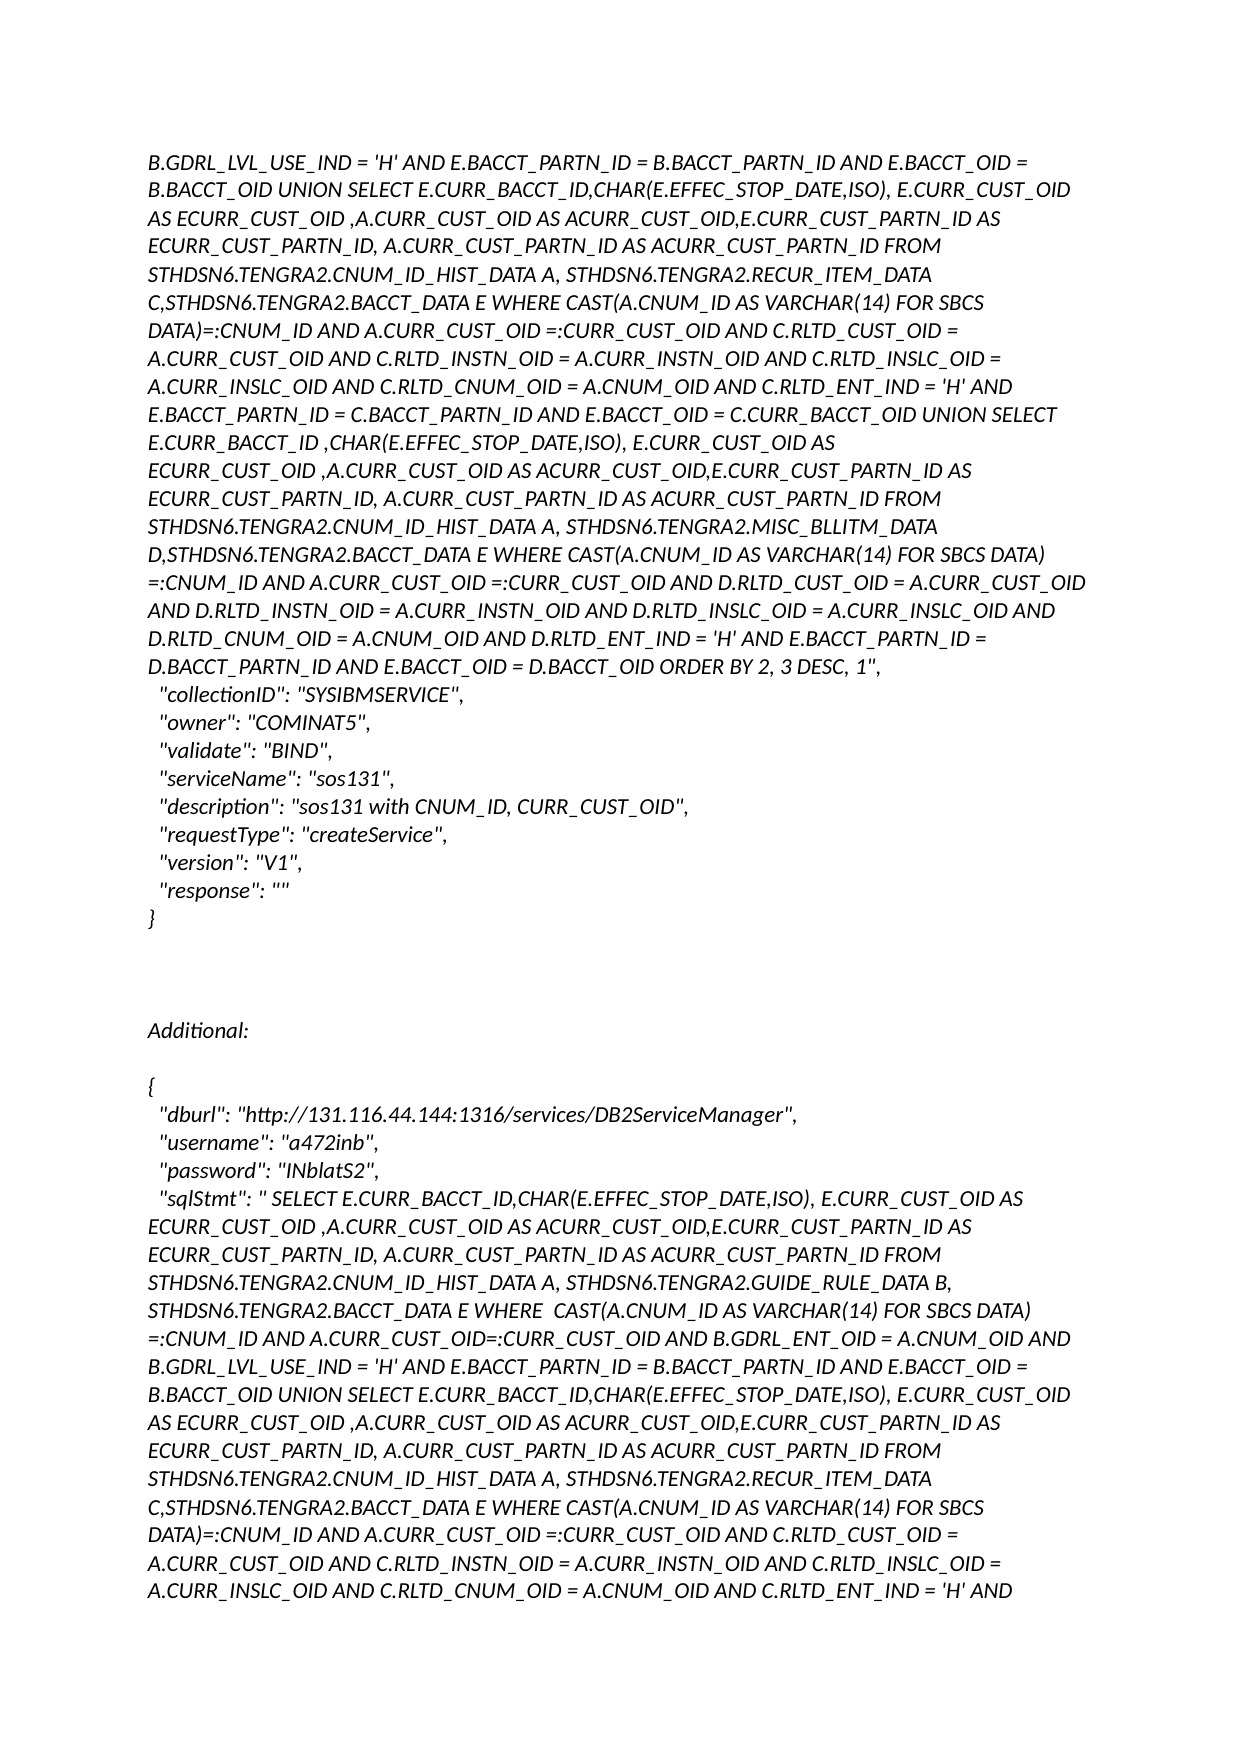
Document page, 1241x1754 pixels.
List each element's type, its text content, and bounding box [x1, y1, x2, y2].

text "password": "INblatS2", [148, 1156, 1093, 1184]
text { [148, 1072, 1093, 1100]
text "sqlStmt": " SELECT E.CURR_BACCT_ID,CHAR(E.EFFEC_STOP_DATE,ISO), E.CURR_CUST_OID AS ECURR_CUST_OID ,A.CURR_CUST_OID AS ACURR_CUST_OID,E.CURR_CUST_PARTN_ID AS ECURR_CUST_PARTN_ID, A.CURR_CUST_PARTN_ID AS ACURR_CUST_PARTN_ID FROM STHDSN6.TENGRA2.CNUM_ID_HIST_DATA A, STHDSN6.TENGRA2.GUIDE_RULE_DATA B, STHDSN6.TENGRA2.BACCT_DATA E WHERE CAST(A.CNUM_ID AS VARCHAR(14) FOR SBCS DATA) =:CNUM_ID AND A.CURR_CUST_OID=:CURR_CUST_OID AND B.GDRL_ENT_OID = A.CNUM_OID AND B.GDRL_LVL_USE_IND = 'H' AND E.BACCT_PARTN_ID = B.BACCT_PARTN_ID AND E.BACCT_OID = B.BACCT_OID UNION SELECT E.CURR_BACCT_ID,CHAR(E.EFFEC_STOP_DATE,ISO), E.CURR_CUST_OID AS ECURR_CUST_OID ,A.CURR_CUST_OID AS ACURR_CUST_OID,E.CURR_CUST_PARTN_ID AS ECURR_CUST_PARTN_ID, A.CURR_CUST_PARTN_ID AS ACURR_CUST_PARTN_ID FROM STHDSN6.TENGRA2.CNUM_ID_HIST_DATA A, STHDSN6.TENGRA2.RECUR_ITEM_DATA C,STHDSN6.TENGRA2.BACCT_DATA E WHERE CAST(A.CNUM_ID AS VARCHAR(14) FOR SBCS DATA)=:CNUM_ID AND A.CURR_CUST_OID =:CURR_CUST_OID AND C.RLTD_CUST_OID = A.CURR_CUST_OID AND C.RLTD_INSTN_OID = A.CURR_INSTN_OID AND C.RLTD_INSLC_OID = A.CURR_INSLC_OID AND C.RLTD_CNUM_OID = A.CNUM_OID AND C.RLTD_ENT_IND = 'H' AND [148, 1184, 1093, 1605]
text "dburl": "http://131.116.44.144:1316/services/DB2ServiceManager", [148, 1100, 1093, 1128]
text "serviceName": "sos131", [148, 764, 1093, 792]
text Additional: [148, 1016, 1093, 1044]
text "collectionID": "SYSIBMSERVICE", [148, 680, 1093, 708]
text "owner": "COMINAT5", [148, 708, 1093, 736]
text "response": "" [148, 876, 1093, 904]
text "username": "a472inb", [148, 1128, 1093, 1156]
text } [148, 904, 1093, 932]
text "description": "sos131 with CNUM_ID, CURR_CUST_OID", [148, 792, 1093, 820]
text "requestType": "createService", [148, 820, 1093, 848]
text "version": "V1", [148, 848, 1093, 876]
text "validate": "BIND", [148, 736, 1093, 764]
text B.GDRL_LVL_USE_IND = 'H' AND E.BACCT_PARTN_ID = B.BACCT_PARTN_ID AND E.BACCT_OID = B.BACCT_OID UNION SELECT E.CURR_BACCT_ID,CHAR(E.EFFEC_STOP_DATE,ISO), E.CURR_CUST_OID AS ECURR_CUST_OID ,A.CURR_CUST_OID AS ACURR_CUST_OID,E.CURR_CUST_PARTN_ID AS ECURR_CUST_PARTN_ID, A.CURR_CUST_PARTN_ID AS ACURR_CUST_PARTN_ID FROM STHDSN6.TENGRA2.CNUM_ID_HIST_DATA A, STHDSN6.TENGRA2.RECUR_ITEM_DATA C,STHDSN6.TENGRA2.BACCT_DATA E WHERE CAST(A.CNUM_ID AS VARCHAR(14) FOR SBCS DATA)=:CNUM_ID AND A.CURR_CUST_OID =:CURR_CUST_OID AND C.RLTD_CUST_OID = A.CURR_CUST_OID AND C.RLTD_INSTN_OID = A.CURR_INSTN_OID AND C.RLTD_INSLC_OID = A.CURR_INSLC_OID AND C.RLTD_CNUM_OID = A.CNUM_OID AND C.RLTD_ENT_IND = 'H' AND E.BACCT_PARTN_ID = C.BACCT_PARTN_ID AND E.BACCT_OID = C.CURR_BACCT_OID UNION SELECT E.CURR_BACCT_ID ,CHAR(E.EFFEC_STOP_DATE,ISO), E.CURR_CUST_OID AS ECURR_CUST_OID ,A.CURR_CUST_OID AS ACURR_CUST_OID,E.CURR_CUST_PARTN_ID AS ECURR_CUST_PARTN_ID, A.CURR_CUST_PARTN_ID AS ACURR_CUST_PARTN_ID FROM STHDSN6.TENGRA2.CNUM_ID_HIST_DATA A, STHDSN6.TENGRA2.MISC_BLLITM_DATA D,STHDSN6.TENGRA2.BACCT_DATA E WHERE CAST(A.CNUM_ID AS VARCHAR(14) FOR SBCS DATA) =:CNUM_ID AND A.CURR_CUST_OID =:CURR_CUST_OID AND D.RLTD_CUST_OID = A.CURR_CUST_OID AND D.RLTD_INSTN_OID = A.CURR_INSTN_OID AND D.RLTD_INSLC_OID = A.CURR_INSLC_OID AND D.RLTD_CNUM_OID = A.CNUM_OID AND D.RLTD_ENT_IND = 'H' AND E.BACCT_PARTN_ID = D.BACCT_PARTN_ID AND E.BACCT_OID = D.BACCT_OID ORDER BY 2, 3 DESC, 1", [148, 148, 1093, 680]
